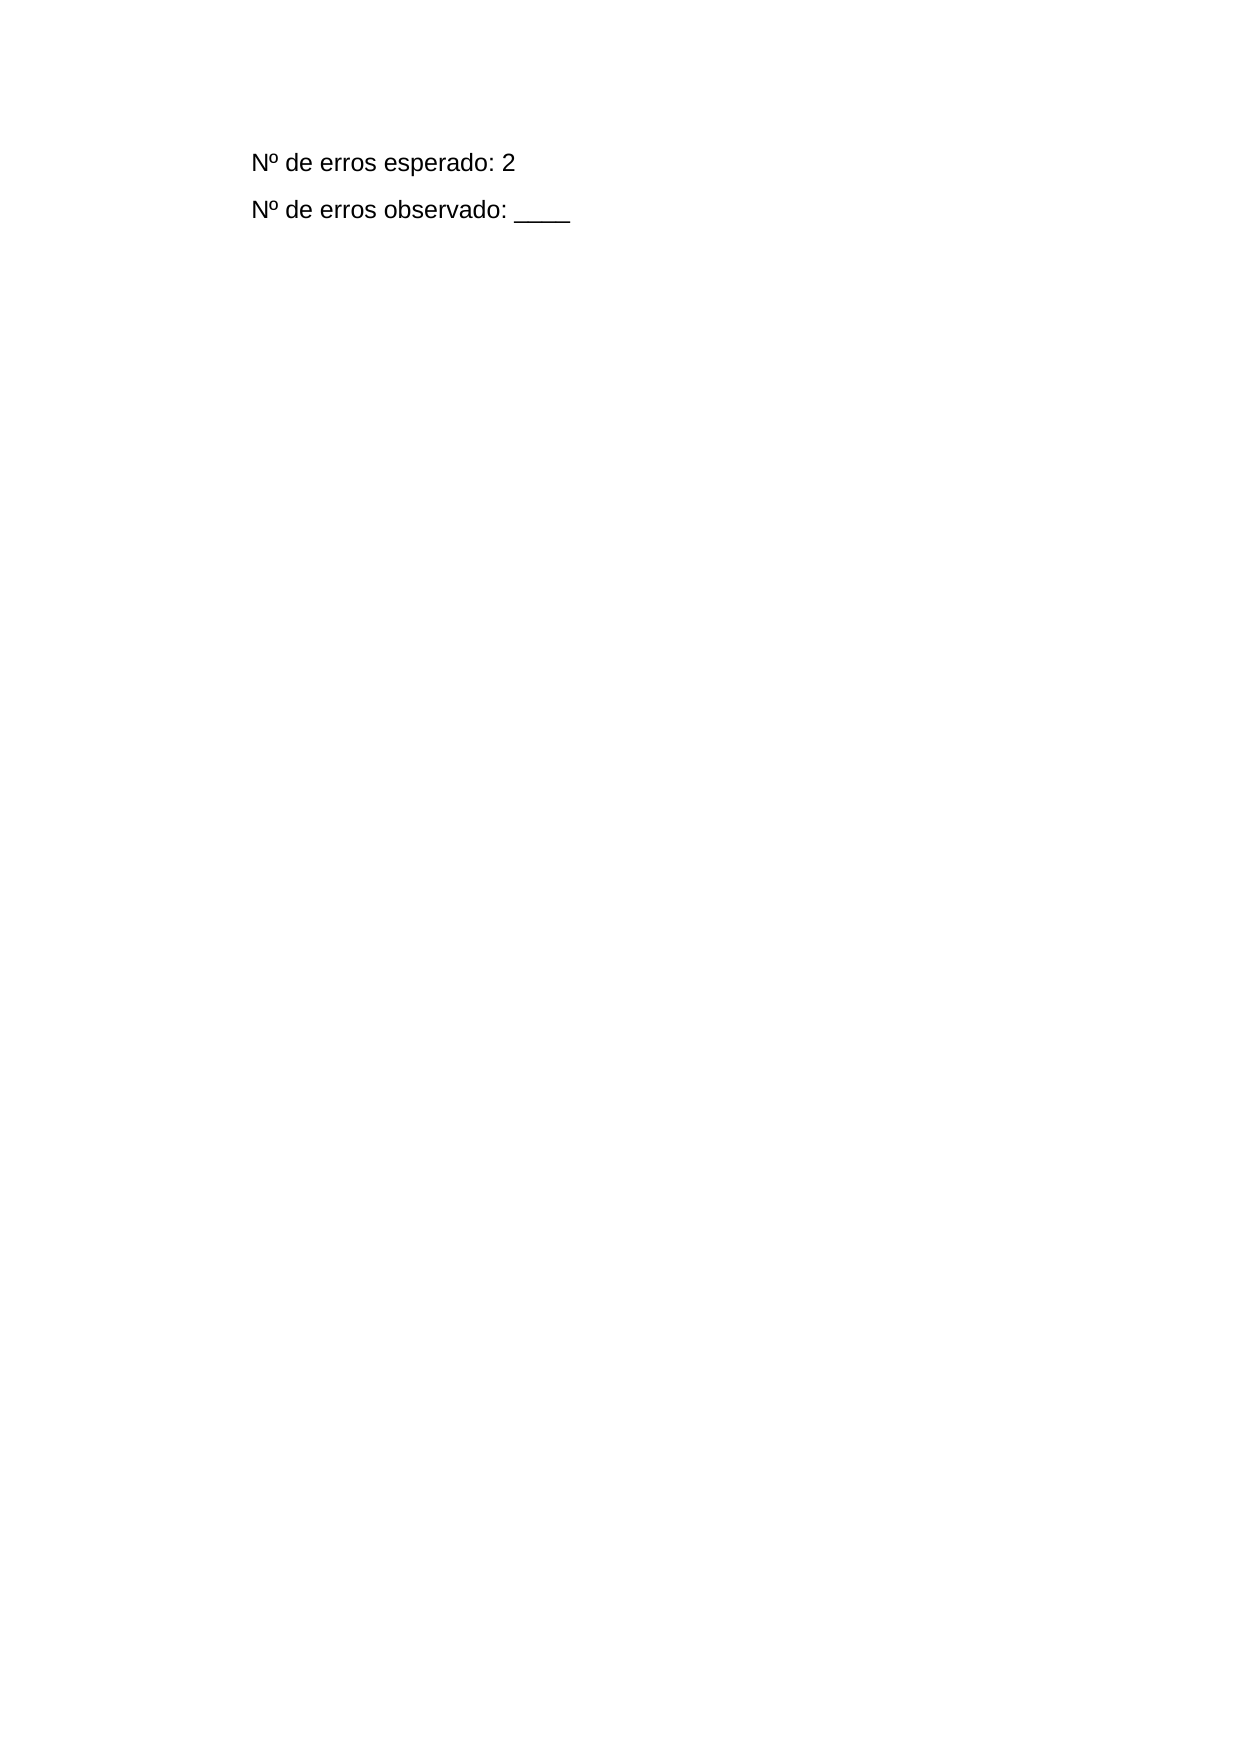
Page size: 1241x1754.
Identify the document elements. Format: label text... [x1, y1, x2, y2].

text Nº de erros esperado: 2 [177, 148, 1063, 176]
text Nº de erros observado: ____ [177, 195, 1063, 224]
